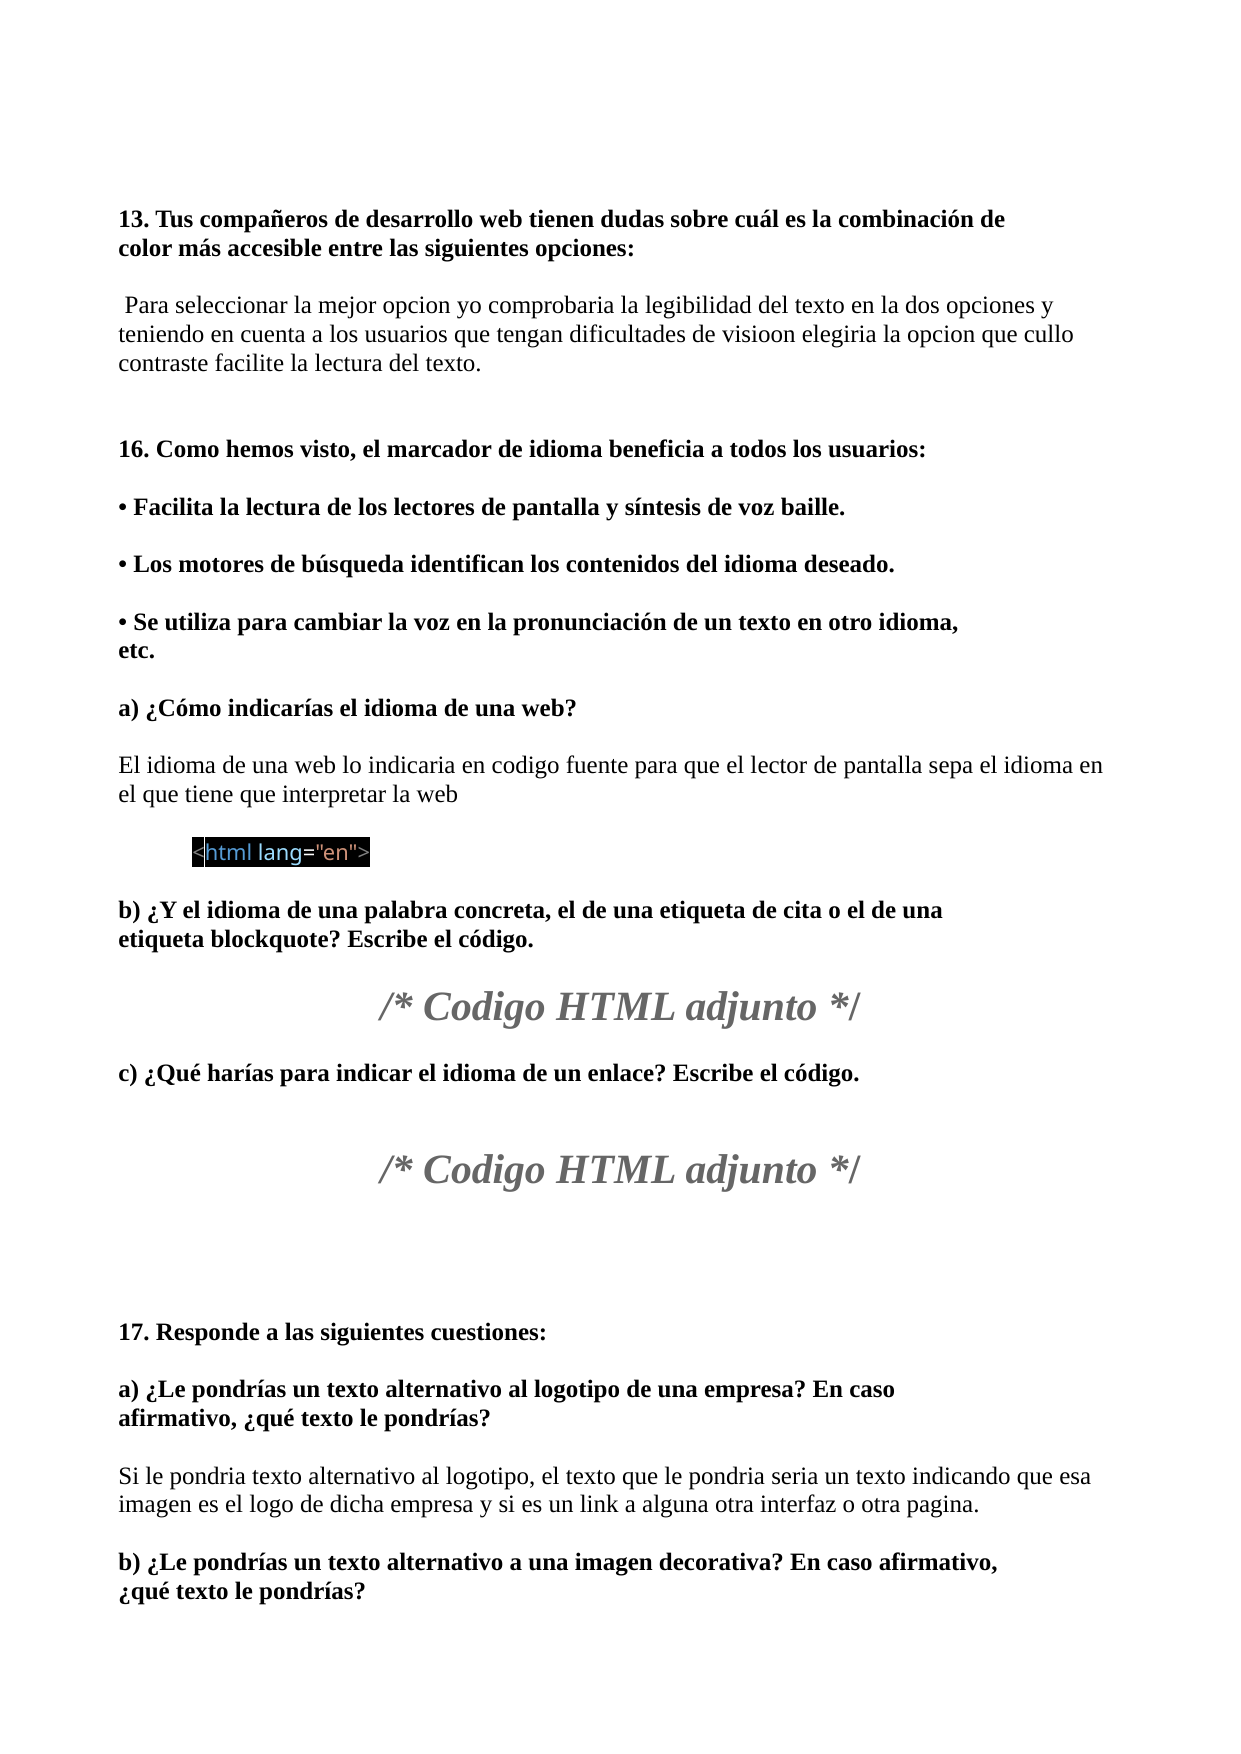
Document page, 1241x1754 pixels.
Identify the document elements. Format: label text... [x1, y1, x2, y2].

text c) ¿Qué harías para indicar el idioma de un enlace? Escribe el código. [118, 1058, 1122, 1087]
text <html lang="en"> [118, 837, 1122, 867]
text afirmativo, ¿qué texto le pondrías? [118, 1403, 1122, 1432]
text b) ¿Le pondrías un texto alternativo a una imagen decorativa? En caso afirmativo, [118, 1547, 1122, 1576]
text • Se utiliza para cambiar la voz en la pronunciación de un texto en otro idioma, [118, 607, 1122, 636]
text etc. [118, 636, 1122, 664]
text 16. Como hemos visto, el marcador de idioma beneficia a todos los usuarios: [118, 434, 1122, 463]
text /* Codigo HTML adjunto */ [118, 982, 1122, 1029]
text a) ¿Cómo indicarías el idioma de una web? [118, 693, 1122, 722]
text etiqueta blockquote? Escribe el código. [118, 924, 1122, 953]
text Si le pondria texto alternativo al logotipo, el texto que le pondria seria un texto indicando que esa imagen es el logo de dicha empresa y si es un link a alguna otra interfaz o otra pagina. [118, 1461, 1122, 1518]
text • Facilita la lectura de los lectores de pantalla y síntesis de voz baille. [118, 492, 1122, 521]
text Para seleccionar la mejor opcion yo comprobaria la legibilidad del texto en la dos opciones y teniendo en cuenta a los usuarios que tengan dificultades de visioon elegiria la opcion que cullo contraste facilite la lectura del texto. [118, 291, 1122, 377]
text /* Codigo HTML adjunto */ [118, 1144, 1122, 1192]
text El idioma de una web lo indicaria en codigo fuente para que el lector de pantalla sepa el idioma en el que tiene que interpretar la web [118, 751, 1122, 808]
text 13. Tus compañeros de desarrollo web tienen dudas sobre cuál es la combinación de [118, 204, 1122, 233]
text • Los motores de búsqueda identifican los contenidos del idioma deseado. [118, 549, 1122, 578]
text b) ¿Y el idioma de una palabra concreta, el de una etiqueta de cita o el de una [118, 895, 1122, 924]
text ¿qué texto le pondrías? [118, 1576, 1122, 1604]
text a) ¿Le pondrías un texto alternativo al logotipo de una empresa? En caso [118, 1374, 1122, 1403]
text 17. Responde a las siguientes cuestiones: [118, 1317, 1122, 1346]
text color más accesible entre las siguientes opciones: [118, 233, 1122, 262]
